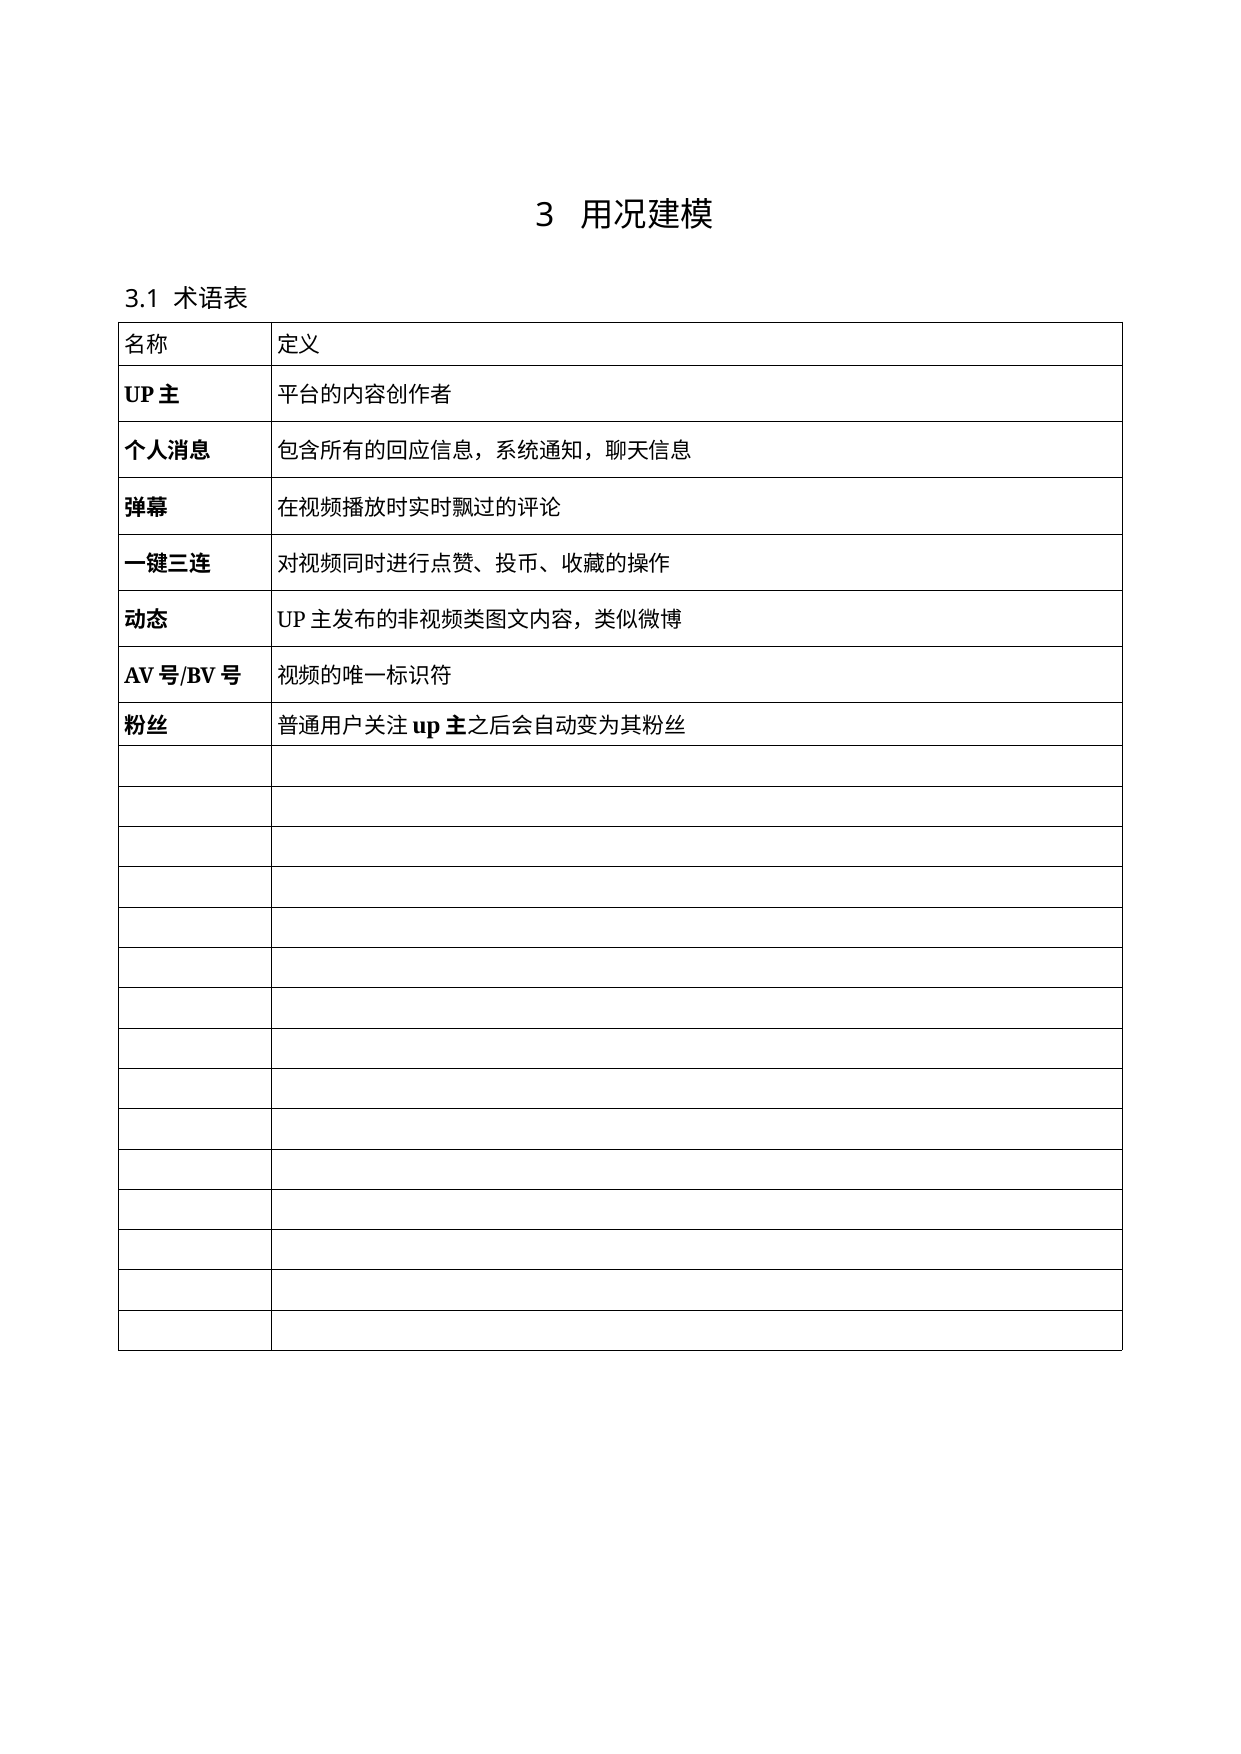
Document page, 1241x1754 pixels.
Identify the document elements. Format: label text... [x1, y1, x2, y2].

table_cell [119, 1190, 271, 1229]
table_cell 普通用户关注up主之后会自动变为其粉丝 [272, 703, 1122, 745]
table_cell [119, 827, 271, 866]
table_header 名称 [119, 323, 271, 365]
table_cell 对视频同时进行点赞、投币、收藏的操作 [272, 535, 1122, 589]
table_cell [272, 1109, 1122, 1148]
table_cell [272, 827, 1122, 866]
table_cell [272, 1150, 1122, 1189]
table_cell 包含所有的回应信息，系统通知，聊天信息 [272, 422, 1122, 477]
table_cell [119, 948, 271, 987]
subtitle 术语表 [118, 278, 1122, 314]
table_cell [272, 1190, 1122, 1229]
table_cell [272, 787, 1122, 826]
table_cell [119, 1311, 271, 1350]
table_cell [119, 1069, 271, 1108]
table_cell AV号/BV号 [119, 647, 271, 702]
table_cell 平台的内容创作者 [272, 366, 1122, 421]
table_cell [119, 746, 271, 786]
table_cell [272, 746, 1122, 786]
table_cell 在视频播放时实时飘过的评论 [272, 478, 1122, 533]
table_cell [272, 1270, 1122, 1310]
table_cell [119, 867, 271, 907]
table_cell [272, 988, 1122, 1027]
table_cell 弹幕 [119, 478, 271, 533]
table_cell 动态 [119, 591, 271, 646]
table_cell 一键三连 [119, 535, 271, 589]
table_cell [272, 908, 1122, 947]
table_cell [272, 1311, 1122, 1350]
table_header 定义 [272, 323, 1122, 365]
table_cell [119, 1029, 271, 1068]
table_cell [119, 988, 271, 1027]
table_cell [119, 1230, 271, 1269]
table_cell 视频的唯一标识符 [272, 647, 1122, 702]
table_cell [272, 948, 1122, 987]
table_cell [119, 787, 271, 826]
table_cell [119, 908, 271, 947]
table_cell [119, 1109, 271, 1148]
table_cell [272, 867, 1122, 907]
table_cell [272, 1069, 1122, 1108]
table_cell UP主发布的非视频类图文内容，类似微博 [272, 591, 1122, 646]
table_cell [272, 1230, 1122, 1269]
subtitle 用况建模 [118, 188, 1122, 236]
table_cell [272, 1029, 1122, 1068]
table_cell 个人消息 [119, 422, 271, 477]
table_cell 粉丝 [119, 703, 271, 745]
table_cell [119, 1270, 271, 1310]
table_cell UP主 [119, 366, 271, 421]
table_cell [119, 1150, 271, 1189]
